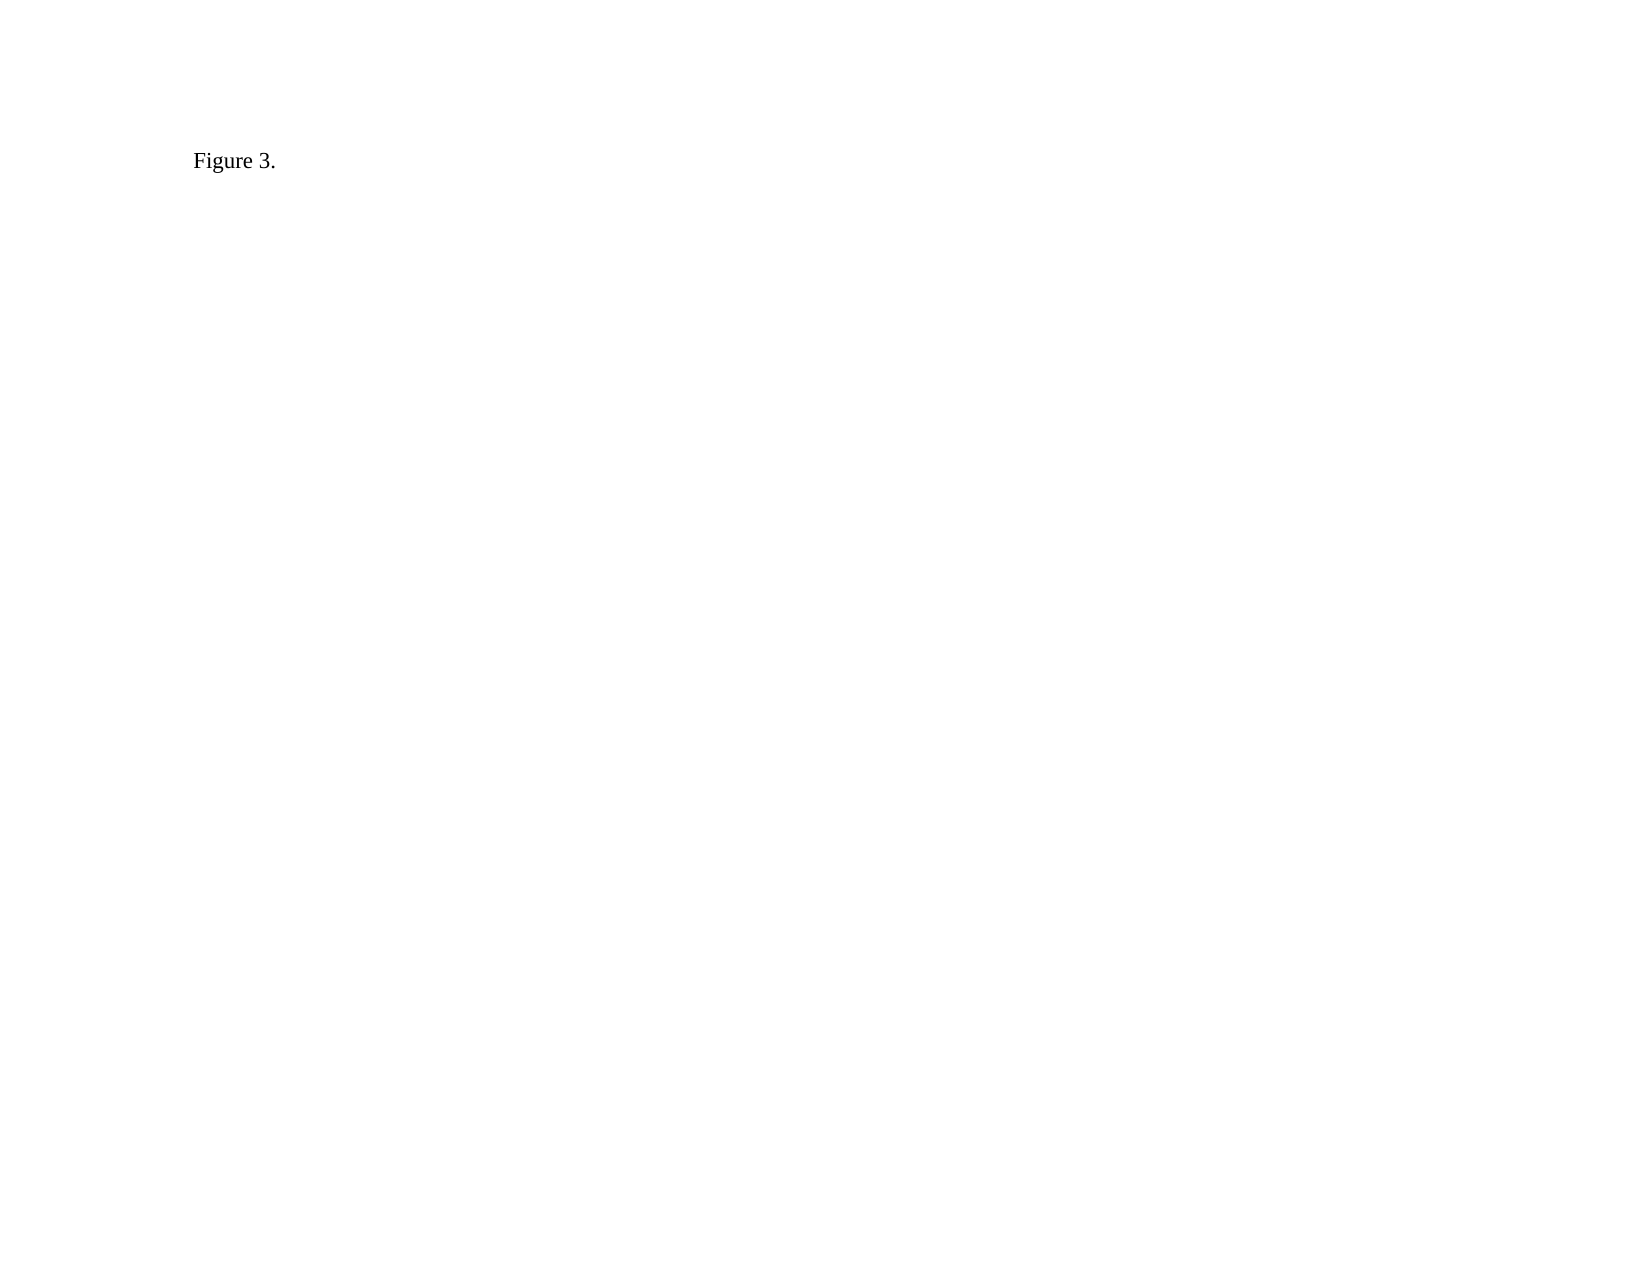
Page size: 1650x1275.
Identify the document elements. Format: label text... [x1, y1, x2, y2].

text Figure 3. [118, 147, 1474, 173]
